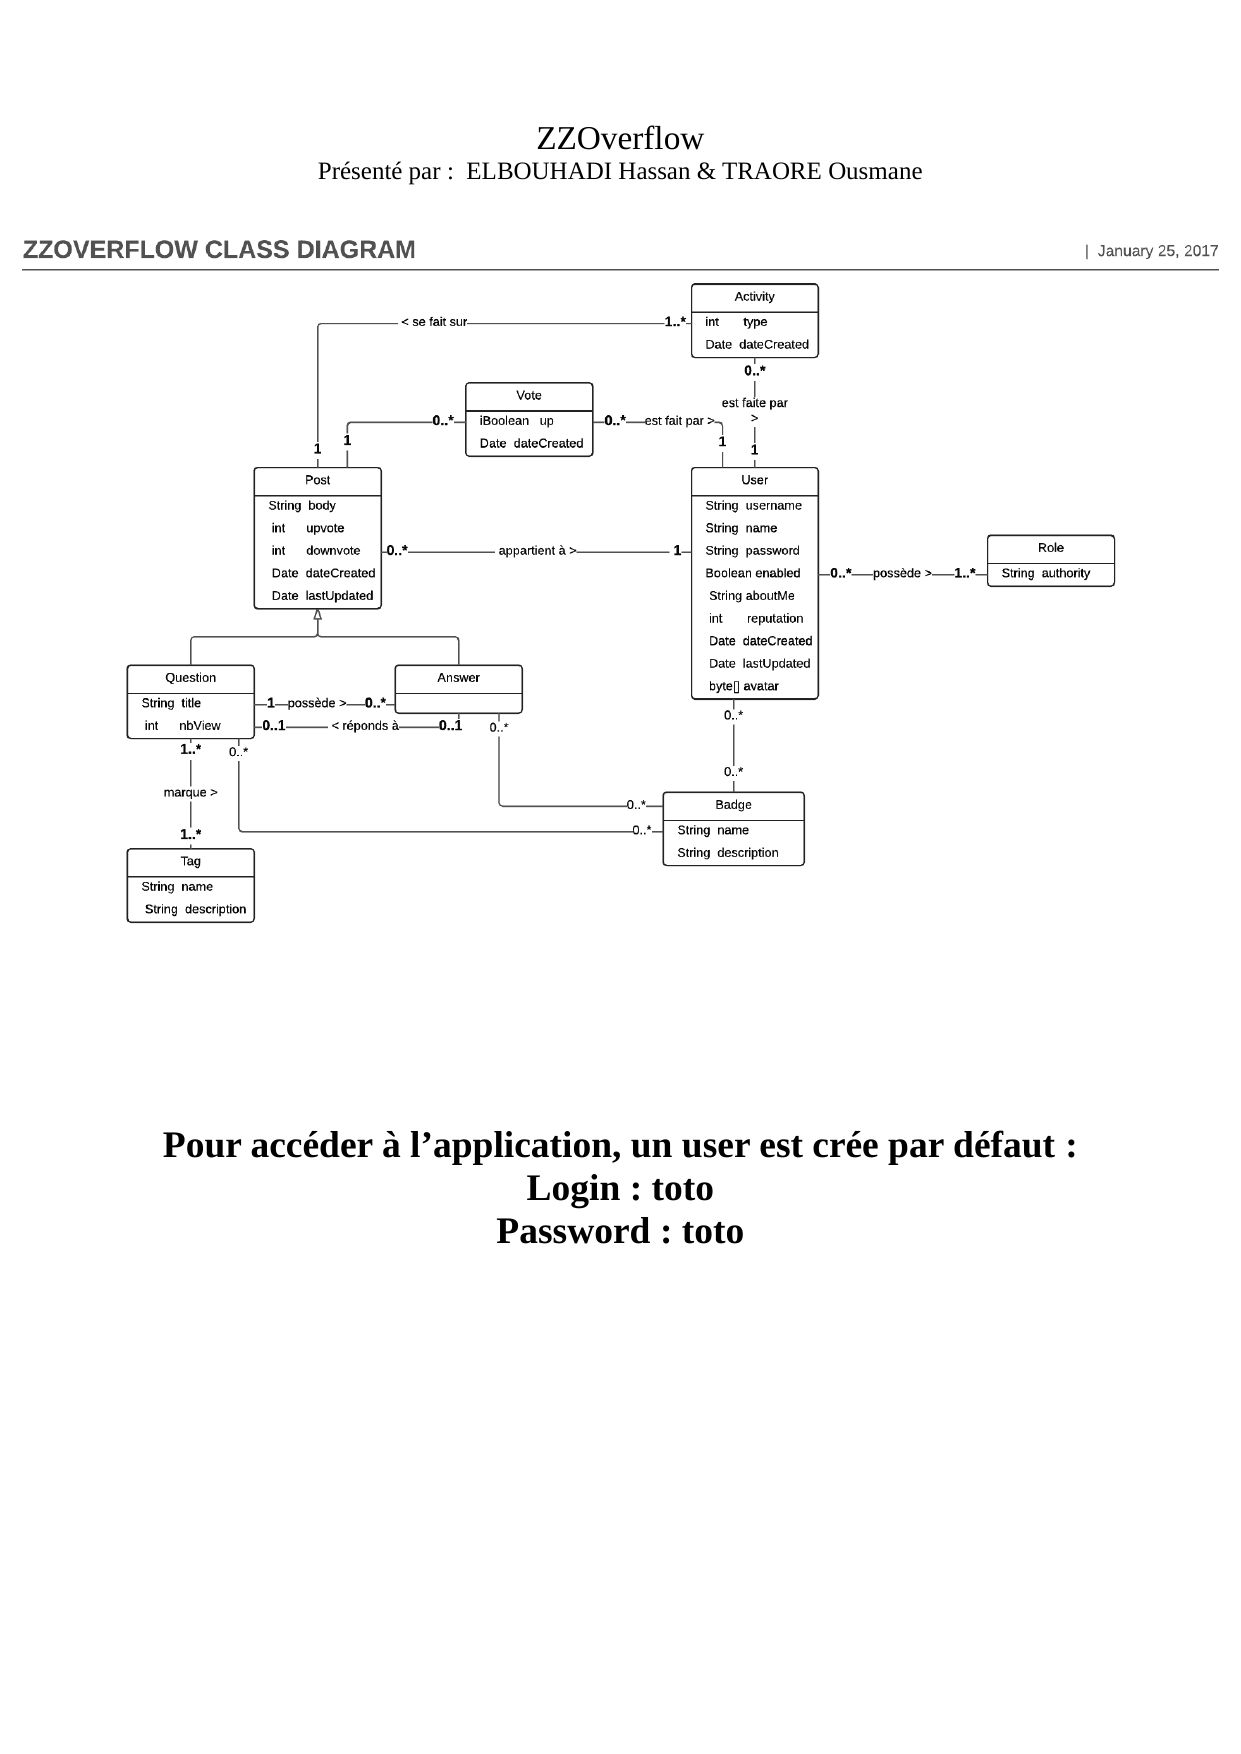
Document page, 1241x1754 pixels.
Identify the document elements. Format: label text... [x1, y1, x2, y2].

text Présenté par : ELBOUHADI Hassan & TRAORE Ousmane [118, 156, 1122, 185]
text Login : toto [118, 1165, 1122, 1208]
text ZZOverflow [118, 118, 1122, 156]
text Pour accéder à l’application, un user est crée par défaut : [118, 1122, 1122, 1165]
picture [0, 213, 1241, 950]
text Password : toto [118, 1208, 1122, 1251]
